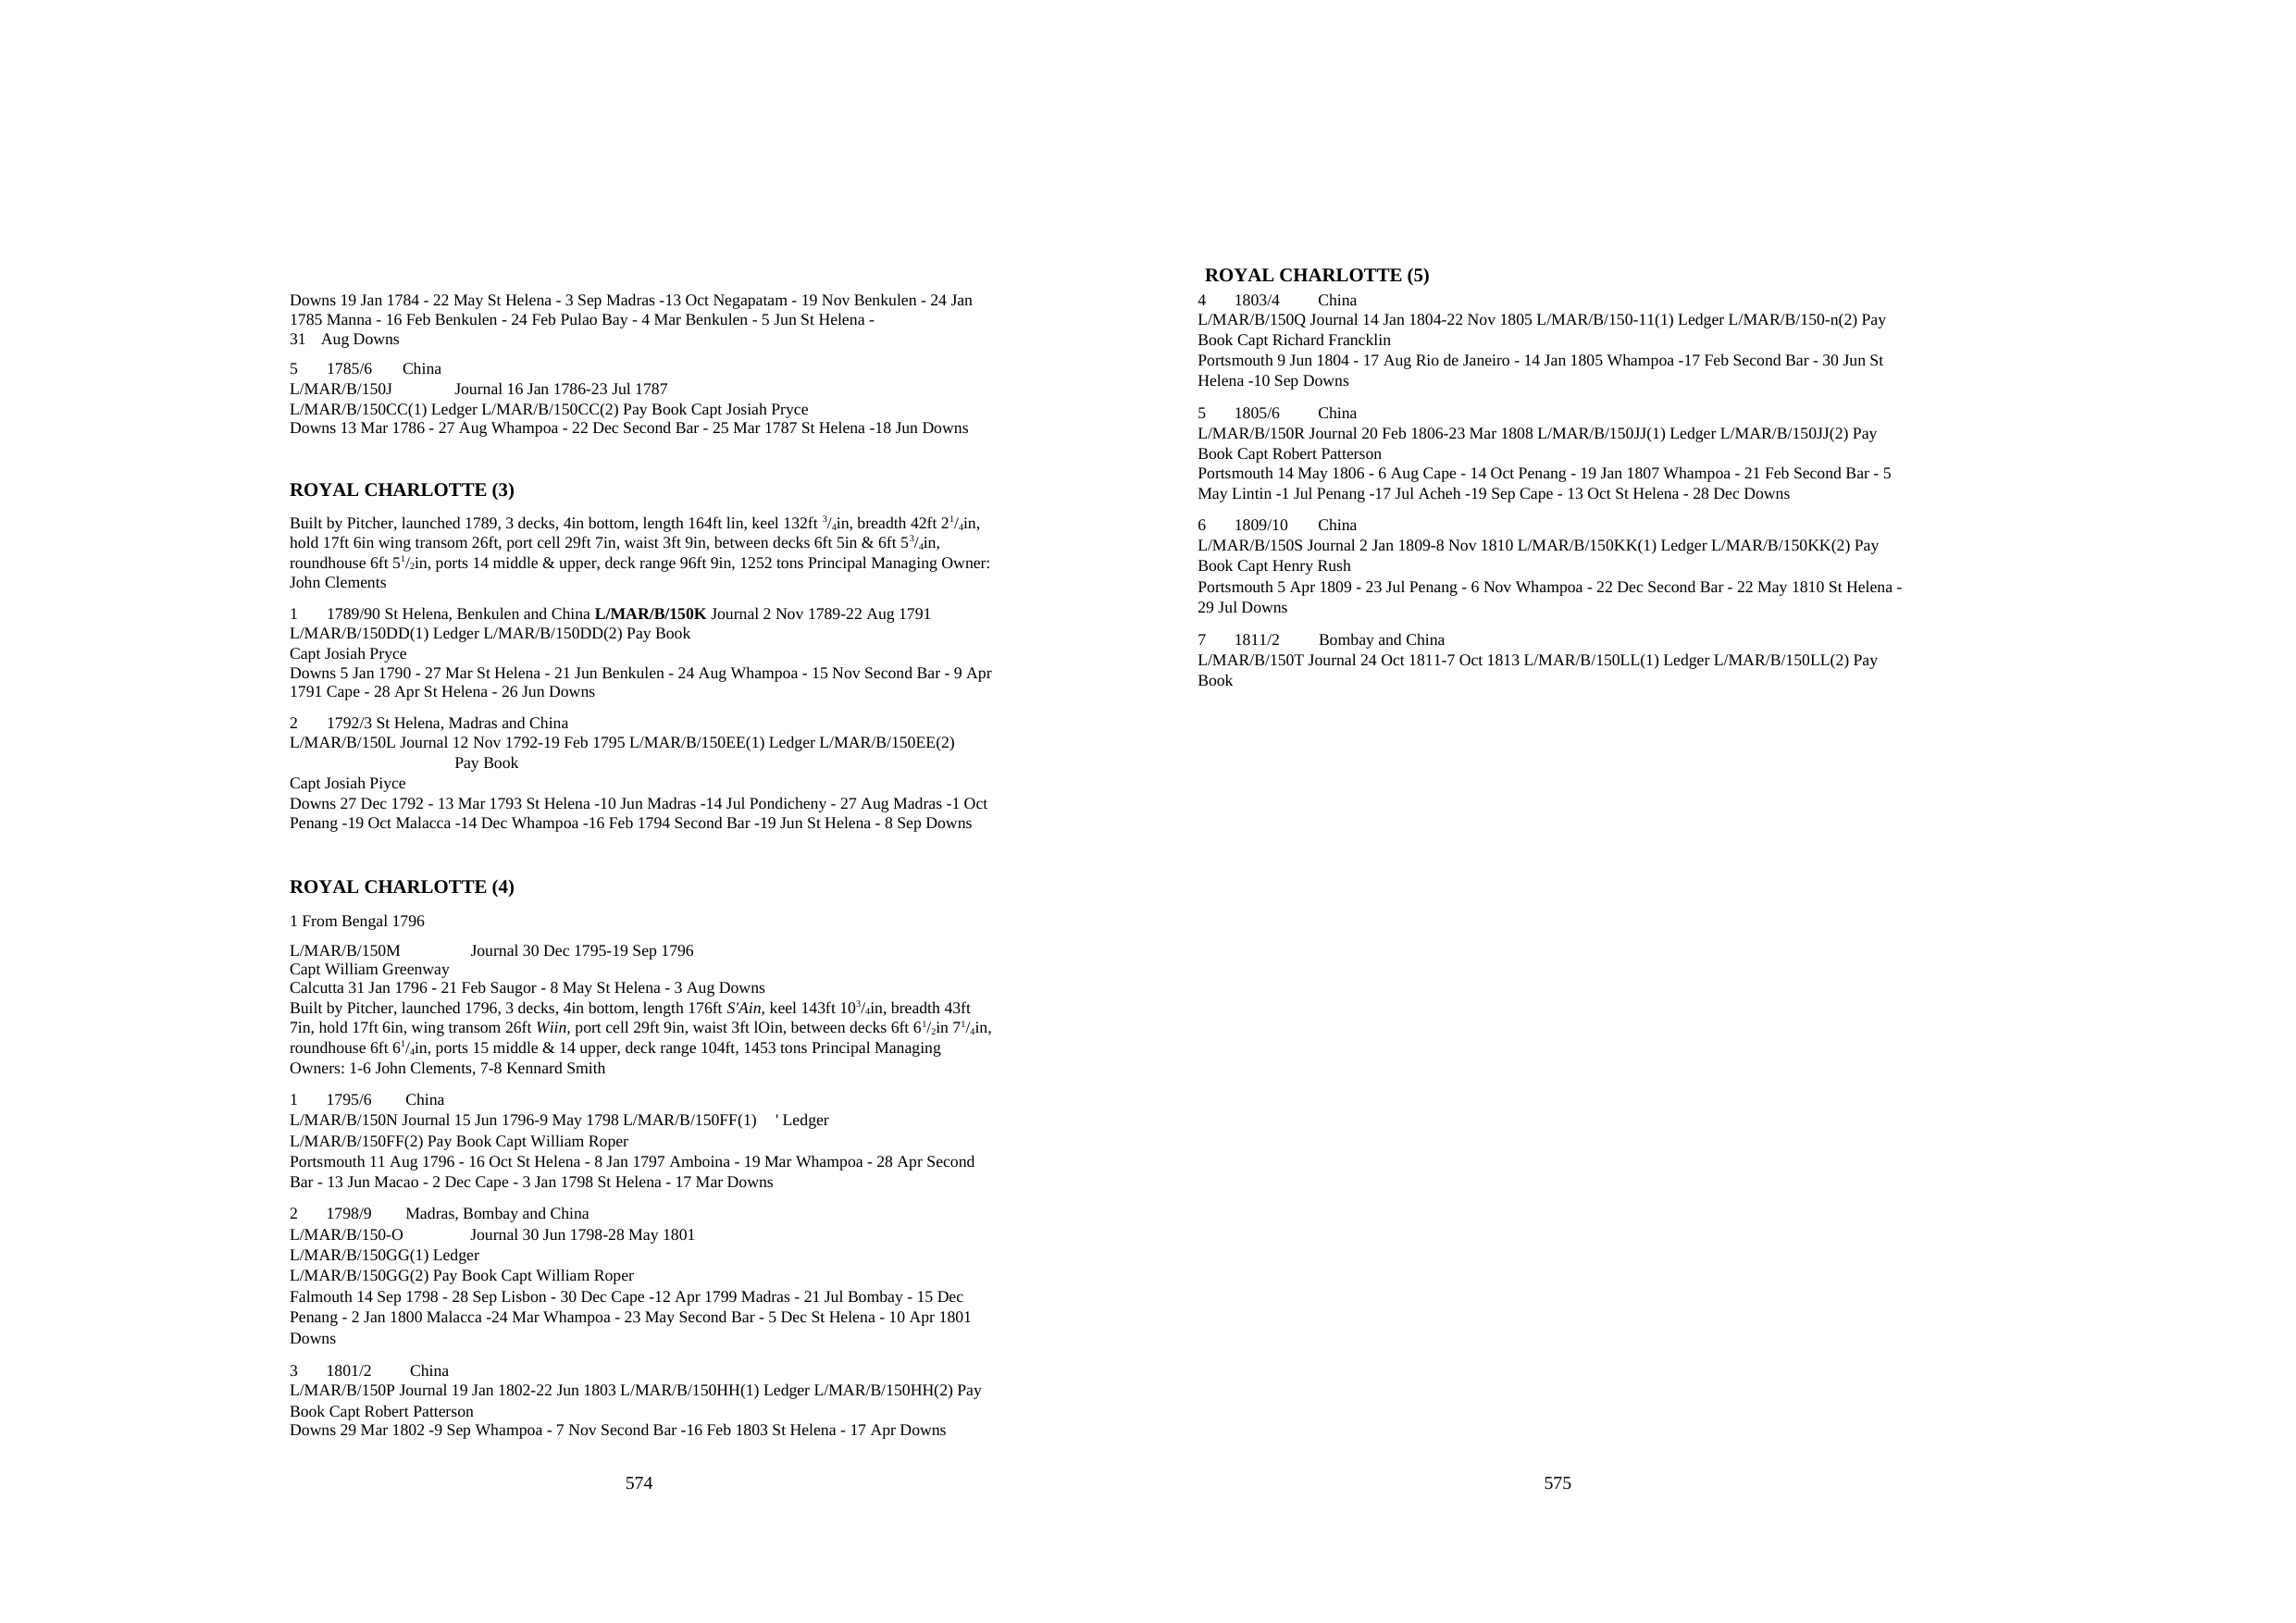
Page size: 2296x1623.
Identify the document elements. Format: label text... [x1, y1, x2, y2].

text L/MAR/B/150GG(2) Pay Book Capt William Roper [290, 1265, 999, 1285]
text Capt Josiah Pryce [290, 643, 999, 663]
text Portsmouth 11 Aug 1796 - 16 Oct St Helena - 8 Jan 1797 Amboina - 19 Mar Whampoa - 28 Apr Second Bar - 13 Jun Macao - 2 Dec Cape - 3 Jan 1798 St Helena - 17 Mar Downs [290, 1151, 999, 1192]
text 1 From Bengal 1796 [290, 912, 999, 930]
list 1789/90 St Helena, Benkulen and China L/MAR/B/150K Journal 2 Nov 1789-22 Aug 1791 L/MAR/B/150DD(1) Ledger L/MAR/B/150DD(2) Pay Book [290, 603, 999, 643]
list 1809/10 China [1198, 516, 1907, 535]
text L/MAR/B/150L Journal 12 Nov 1792-19 Feb 1795 L/MAR/B/150EE(1) Ledger L/MAR/B/150EE(2) Pay Book [290, 732, 999, 773]
list 1792/3 St Helena, Madras and China [290, 712, 999, 732]
subtitle ROYAL CHARLOTTE (4) [290, 876, 999, 898]
text Capt Josiah Piyce [290, 773, 999, 793]
text Downs 19 Jan 1784 - 22 May St Helena - 3 Sep Madras -13 Oct Negapatam - 19 Nov Benkulen - 24 Jan 1785 Manna - 16 Feb Benkulen - 24 Feb Pulao Bay - 4 Mar Benkulen - 5 Jun St Helena - [290, 289, 999, 329]
text Built by Pitcher, launched 1796, 3 decks, 4in bottom, length 176ft S'Ain, keel 143ft 103/4in, breadth 43ft 7in, hold 17ft 6in, wing transom 26ft Wiin, port cell 29ft 9in, waist 3ft lOin, between decks 6ft 61/2in 71/4in, roundhouse 6ft 61/4in, ports 15 middle & 14 upper, deck range 104ft, 1453 tons Principal Managing Owners: 1-6 John Clements, 7-8 Kennard Smith [290, 997, 999, 1078]
text Falmouth 14 Sep 1798 - 28 Sep Lisbon - 30 Dec Cape -12 Apr 1799 Madras - 21 Jul Bombay - 15 Dec Penang - 2 Jan 1800 Malacca -24 Mar Whampoa - 23 May Second Bar - 5 Dec St Helena - 10 Apr 1801 Downs [290, 1285, 999, 1348]
list 1803/4 China [1198, 289, 1907, 309]
text Portsmouth 5 Apr 1809 - 23 Jul Penang - 6 Nov Whampoa - 22 Dec Second Bar - 22 May 1810 St Helena - 29 Jul Downs [1198, 576, 1907, 617]
text L/MAR/B/150P Journal 19 Jan 1802-22 Jun 1803 L/MAR/B/150HH(1) Ledger L/MAR/B/150HH(2) Pay Book Capt Robert Patterson [290, 1380, 999, 1420]
text L/MAR/B/150-O Journal 30 Jun 1798-28 May 1801 [290, 1223, 999, 1244]
text Downs 5 Jan 1790 - 27 Mar St Helena - 21 Jun Benkulen - 24 Aug Whampoa - 15 Nov Second Bar - 9 Apr 1791 Cape - 28 Apr St Helena - 26 Jun Downs [290, 663, 999, 701]
text Downs 29 Mar 1802 -9 Sep Whampoa - 7 Nov Second Bar -16 Feb 1803 St Helena - 17 Apr Downs [290, 1420, 999, 1439]
text Capt William Greenway [290, 960, 999, 979]
list 1795/6 China [290, 1091, 999, 1109]
text Portsmouth 14 May 1806 - 6 Aug Cape - 14 Oct Penang - 19 Jan 1807 Whampoa - 21 Feb Second Bar - 5 May Lintin -1 Jul Penang -17 Jul Acheh -19 Sep Cape - 13 Oct St Helena - 28 Dec Downs [1198, 463, 1907, 503]
list 1811/2 Bombay and China [1198, 628, 1907, 650]
text L/MAR/B/150FF(2) Pay Book Capt William Roper [290, 1130, 999, 1151]
text Downs 27 Dec 1792 - 13 Mar 1793 St Helena -10 Jun Madras -14 Jul Pondicheny - 27 Aug Madras -1 Oct Penang -19 Oct Malacca -14 Dec Whampoa -16 Feb 1794 Second Bar -19 Jun St Helena - 8 Sep Downs [290, 793, 999, 833]
list Aug Downs [290, 329, 999, 348]
text Downs 13 Mar 1786 - 27 Aug Whampoa - 22 Dec Second Bar - 25 Mar 1787 St Helena -18 Jun Downs [290, 418, 999, 437]
text Built by Pitcher, launched 1789, 3 decks, 4in bottom, length 164ft lin, keel 132ft 3/4in, breadth 42ft 21/4in, hold 17ft 6in wing transom 26ft, port cell 29ft 7in, waist 3ft 9in, between decks 6ft 5in & 6ft 53/4in, roundhouse 6ft 51/2in, ports 14 middle & upper, deck range 96ft 9in, 1252 tons Principal Managing Owner: John Clements [290, 513, 999, 591]
text L/MAR/B/150R Journal 20 Feb 1806-23 Mar 1808 L/MAR/B/150JJ(1) Ledger L/MAR/B/150JJ(2) Pay Book Capt Robert Patterson [1198, 423, 1907, 463]
text L/MAR/B/150GG(1) Ledger [290, 1244, 999, 1265]
list 1785/6 China [290, 358, 999, 378]
text L/MAR/B/150N Journal 15 Jun 1796-9 May 1798 L/MAR/B/150FF(1) ' Ledger [290, 1109, 999, 1130]
text L/MAR/B/150M Journal 30 Dec 1795-19 Sep 1796 [290, 941, 999, 960]
text L/MAR/B/150S Journal 2 Jan 1809-8 Nov 1810 L/MAR/B/150KK(1) Ledger L/MAR/B/150KK(2) Pay Book Capt Henry Rush [1198, 535, 1907, 576]
text L/MAR/B/150Q Journal 14 Jan 1804-22 Nov 1805 L/MAR/B/150-11(1) Ledger L/MAR/B/150-n(2) Pay Book Capt Richard Francklin [1198, 309, 1907, 350]
text Portsmouth 9 Jun 1804 - 17 Aug Rio de Janeiro - 14 Jan 1805 Whampoa -17 Feb Second Bar - 30 Jun St Helena -10 Sep Downs [1198, 350, 1907, 390]
text L/MAR/B/150T Journal 24 Oct 1811-7 Oct 1813 L/MAR/B/150LL(1) Ledger L/MAR/B/150LL(2) Pay Book [1198, 650, 1907, 690]
subtitle ROYAL CHARLOTTE (3) [290, 478, 999, 501]
text L/MAR/B/150CC(1) Ledger L/MAR/B/150CC(2) Pay Book Capt Josiah Pryce [290, 399, 999, 418]
text Calcutta 31 Jan 1796 - 21 Feb Saugor - 8 May St Helena - 3 Aug Downs [290, 979, 999, 997]
text L/MAR/B/150J Journal 16 Jan 1786-23 Jul 1787 [290, 378, 999, 399]
list 1801/2 China [290, 1359, 999, 1380]
list 1805/6 China [1198, 403, 1907, 423]
list 1798/9 Madras, Bombay and China [290, 1203, 999, 1223]
